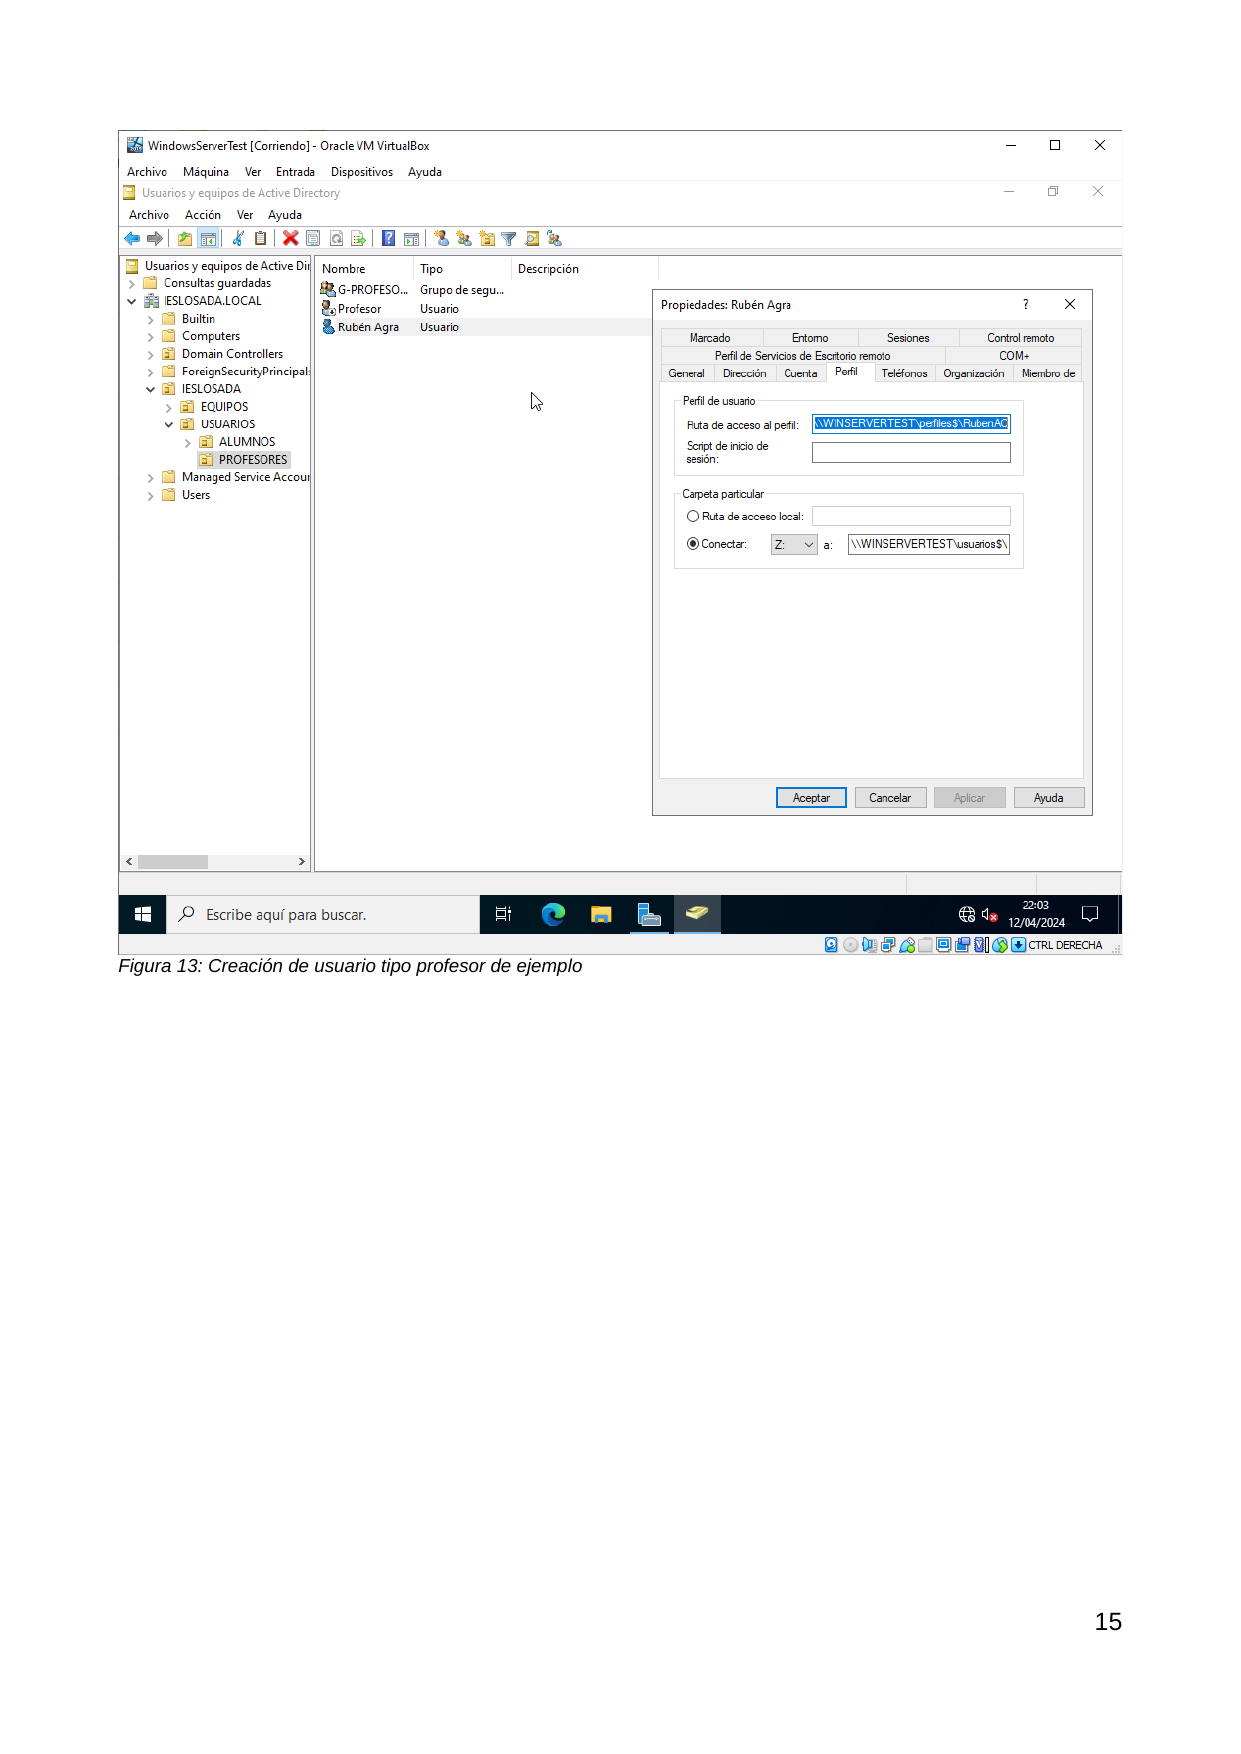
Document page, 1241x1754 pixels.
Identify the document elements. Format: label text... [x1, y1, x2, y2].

picture [118, 130, 1123, 955]
text Figura 13: Creación de usuario tipo profesor de ejemplo [118, 955, 1122, 976]
